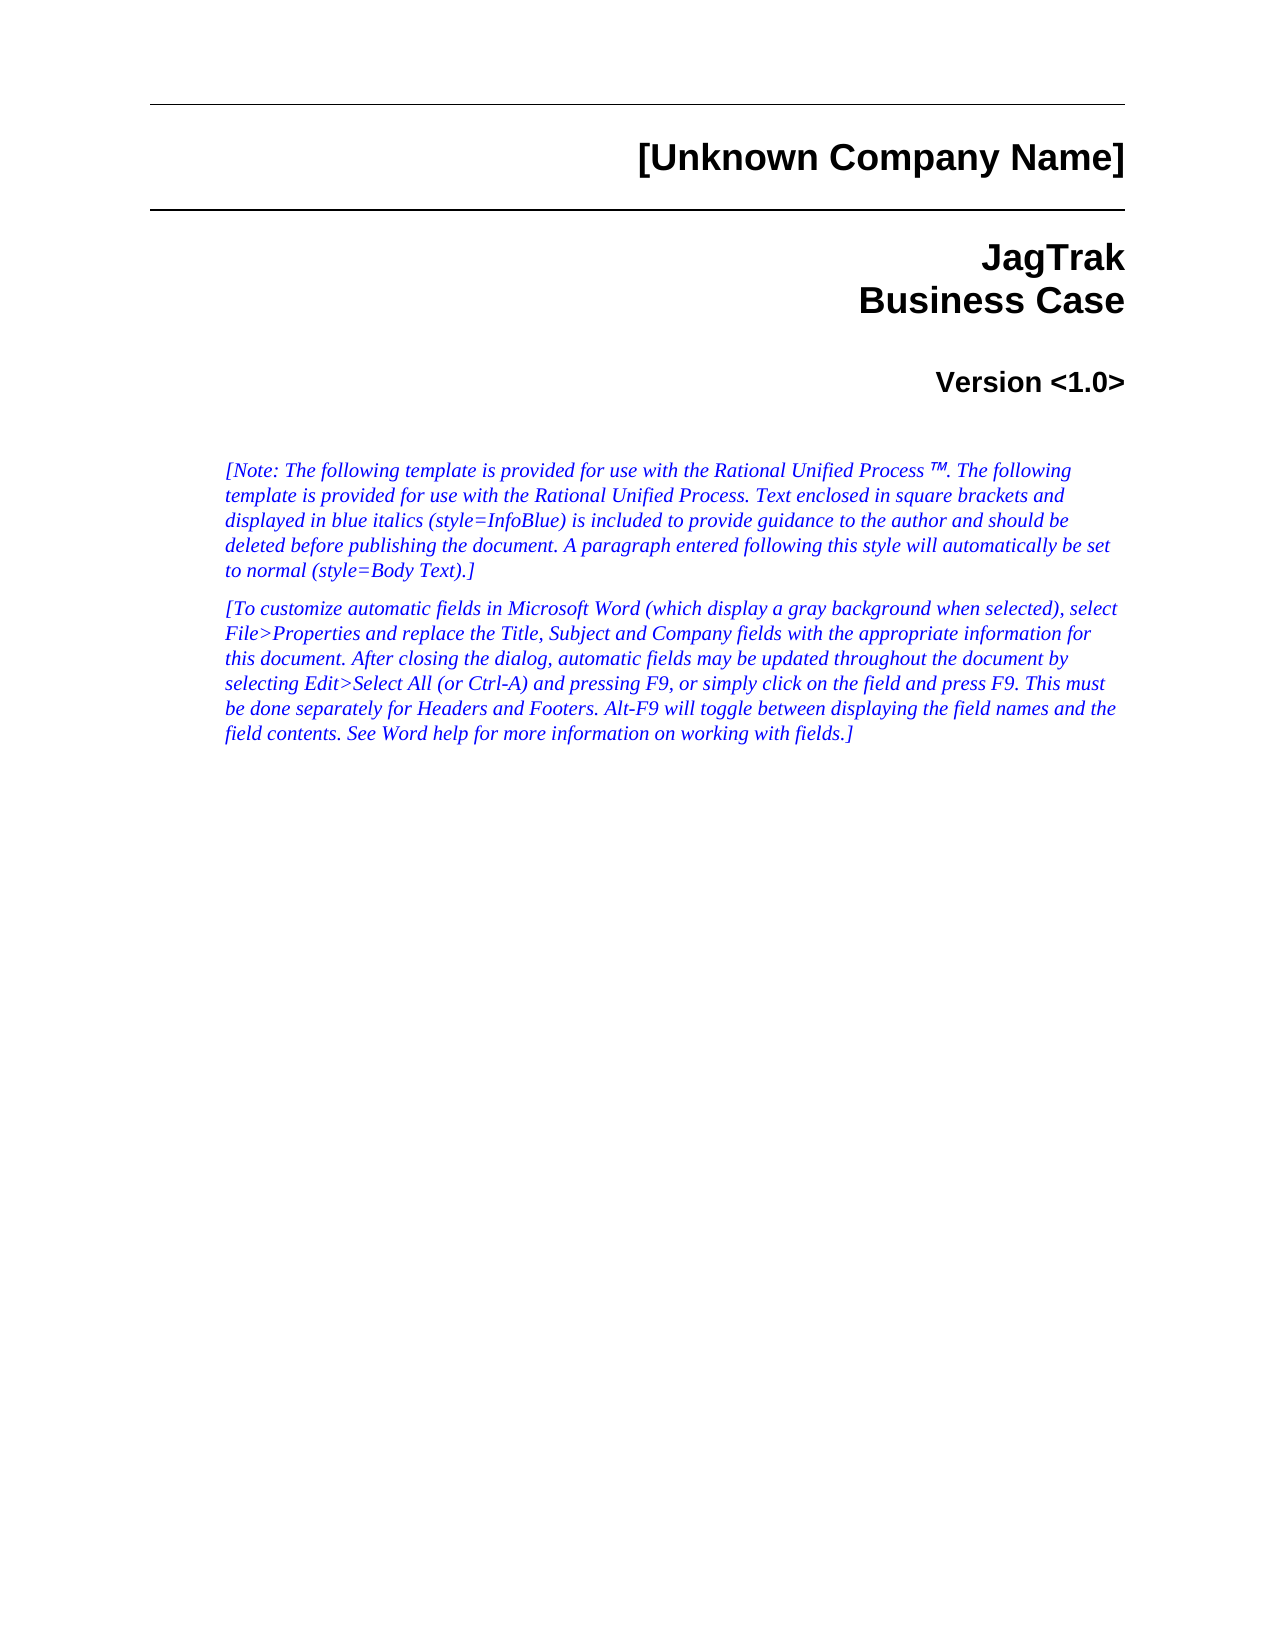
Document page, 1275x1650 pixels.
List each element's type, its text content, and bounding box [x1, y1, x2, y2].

text [To customize automatic fields in Microsoft Word (which display a gray background when selected), select File>Properties and replace the Title, Subject and Company fields with the appropriate information for this document. After closing the dialog, automatic fields may be updated throughout the document by selecting Edit>Select All (or Ctrl-A) and pressing F9, or simply click on the field and press F9. This must be done separately for Headers and Footers. Alt-F9 will toggle between displaying the field names and the field contents. See Word help for more information on working with fields.] [225, 594, 1125, 744]
text [Note: The following template is provided for use with the Rational Unified Process. The following template is provided for use with the Rational Unified Process. Text enclosed in square brackets and displayed in blue italics (style=InfoBlue) is included to provide guidance to the author and should be deleted before publishing the document. A paragraph entered following this style will automatically be set to normal (style=Body Text).] [225, 457, 1125, 582]
title Version <1.0> [150, 365, 1125, 398]
title Business Case [150, 279, 1125, 322]
title JagTrak [150, 236, 1125, 279]
